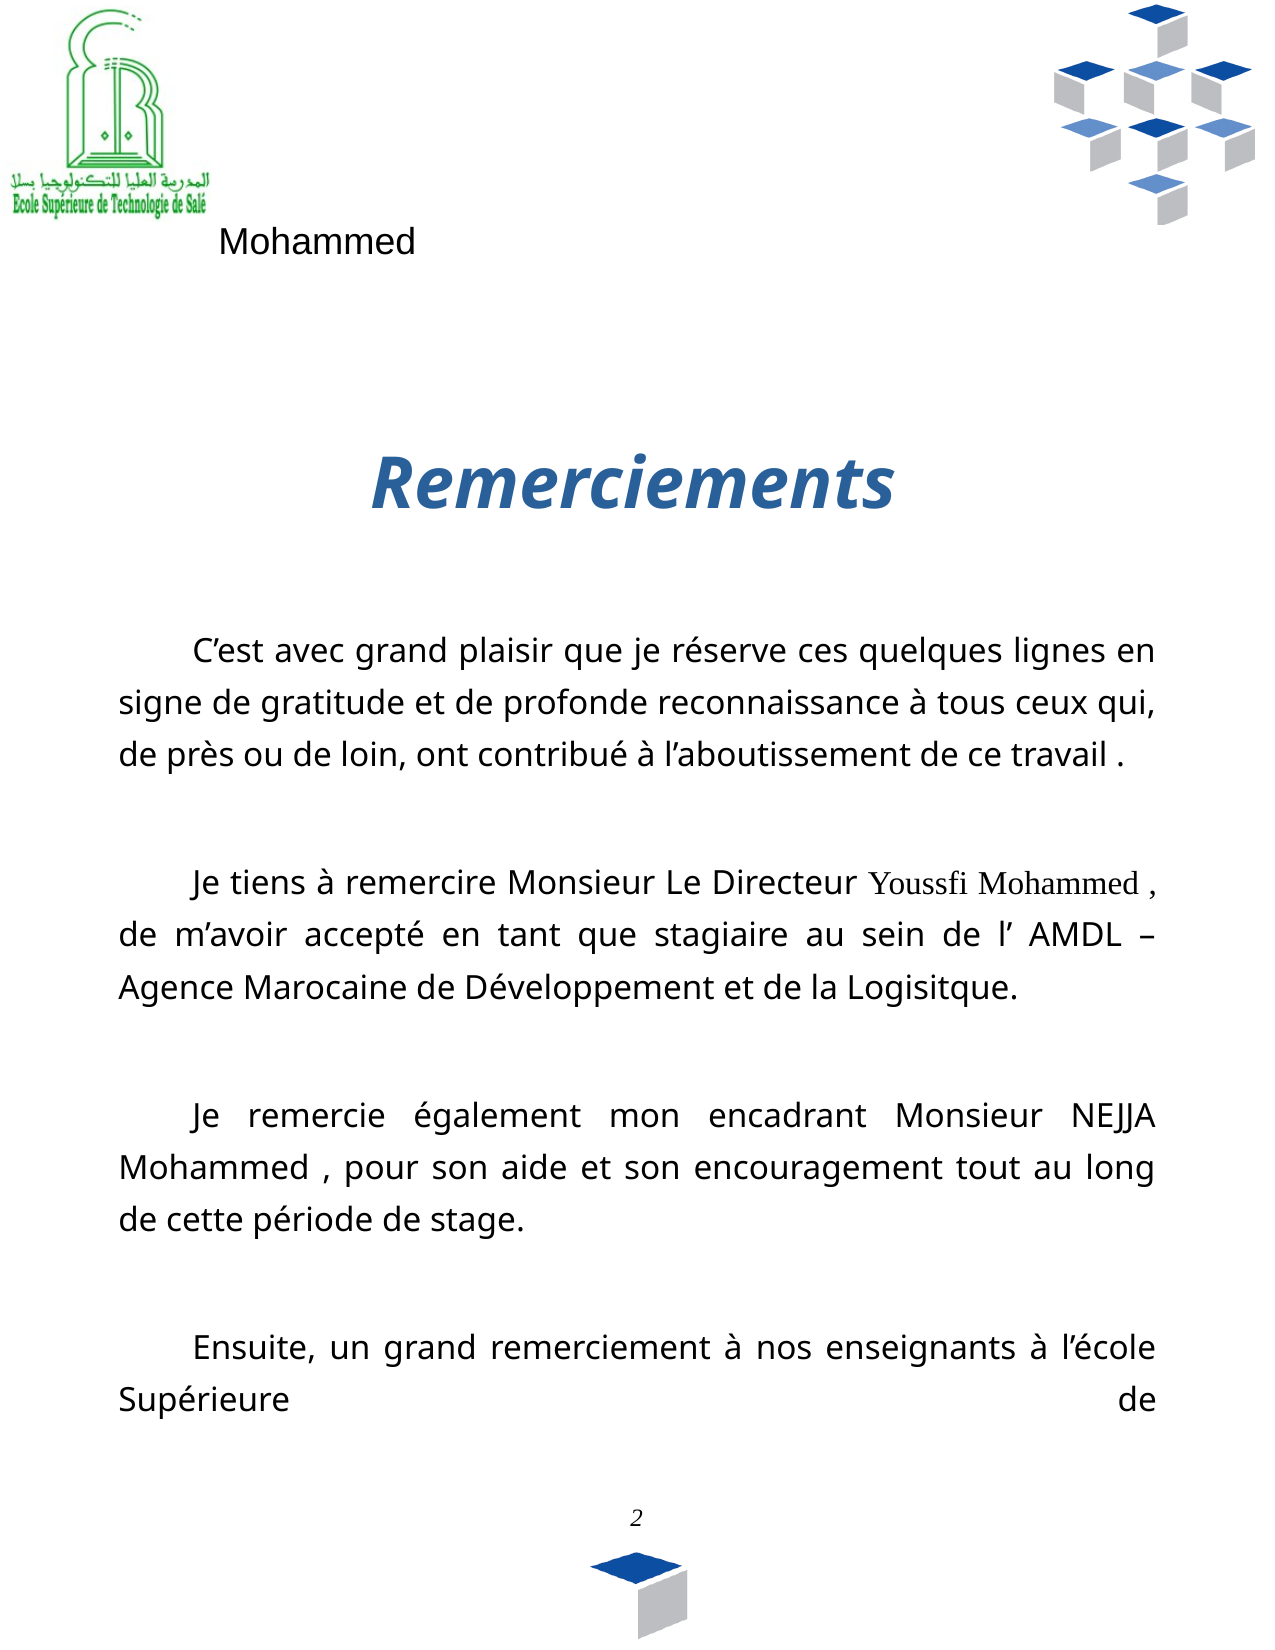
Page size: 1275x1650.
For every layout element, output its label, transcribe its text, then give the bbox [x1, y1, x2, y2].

picture [1, 5, 218, 222]
text Je tiens à remercire Monsieur Le Directeur Youssfi Mohammed , de m’avoir accepté en tant que stagiaire au sein de l’ AMDL –Agence Marocaine de Développement et de la Logisitque. [118, 859, 1157, 1009]
text C’est avec grand plaisir que je réserve ces quelques lignes en signe de gratitude et de profonde reconnaissance à tous ceux qui, de près ou de loin, ont contribué à l’aboutissement de ce travail . [118, 627, 1157, 776]
text Remerciements [118, 365, 1157, 530]
text Je remercie également mon encadrant Monsieur NEJJA Mohammed , pour son aide et son encouragement tout au long de cette période de stage. [118, 1092, 1157, 1241]
text Ensuite, un grand remerciement à nos enseignants à l’école Supérieure de [118, 1324, 1157, 1422]
text Mohammed [118, 176, 1040, 263]
picture [542, 0, 1275, 432]
picture [577, 1546, 714, 1643]
